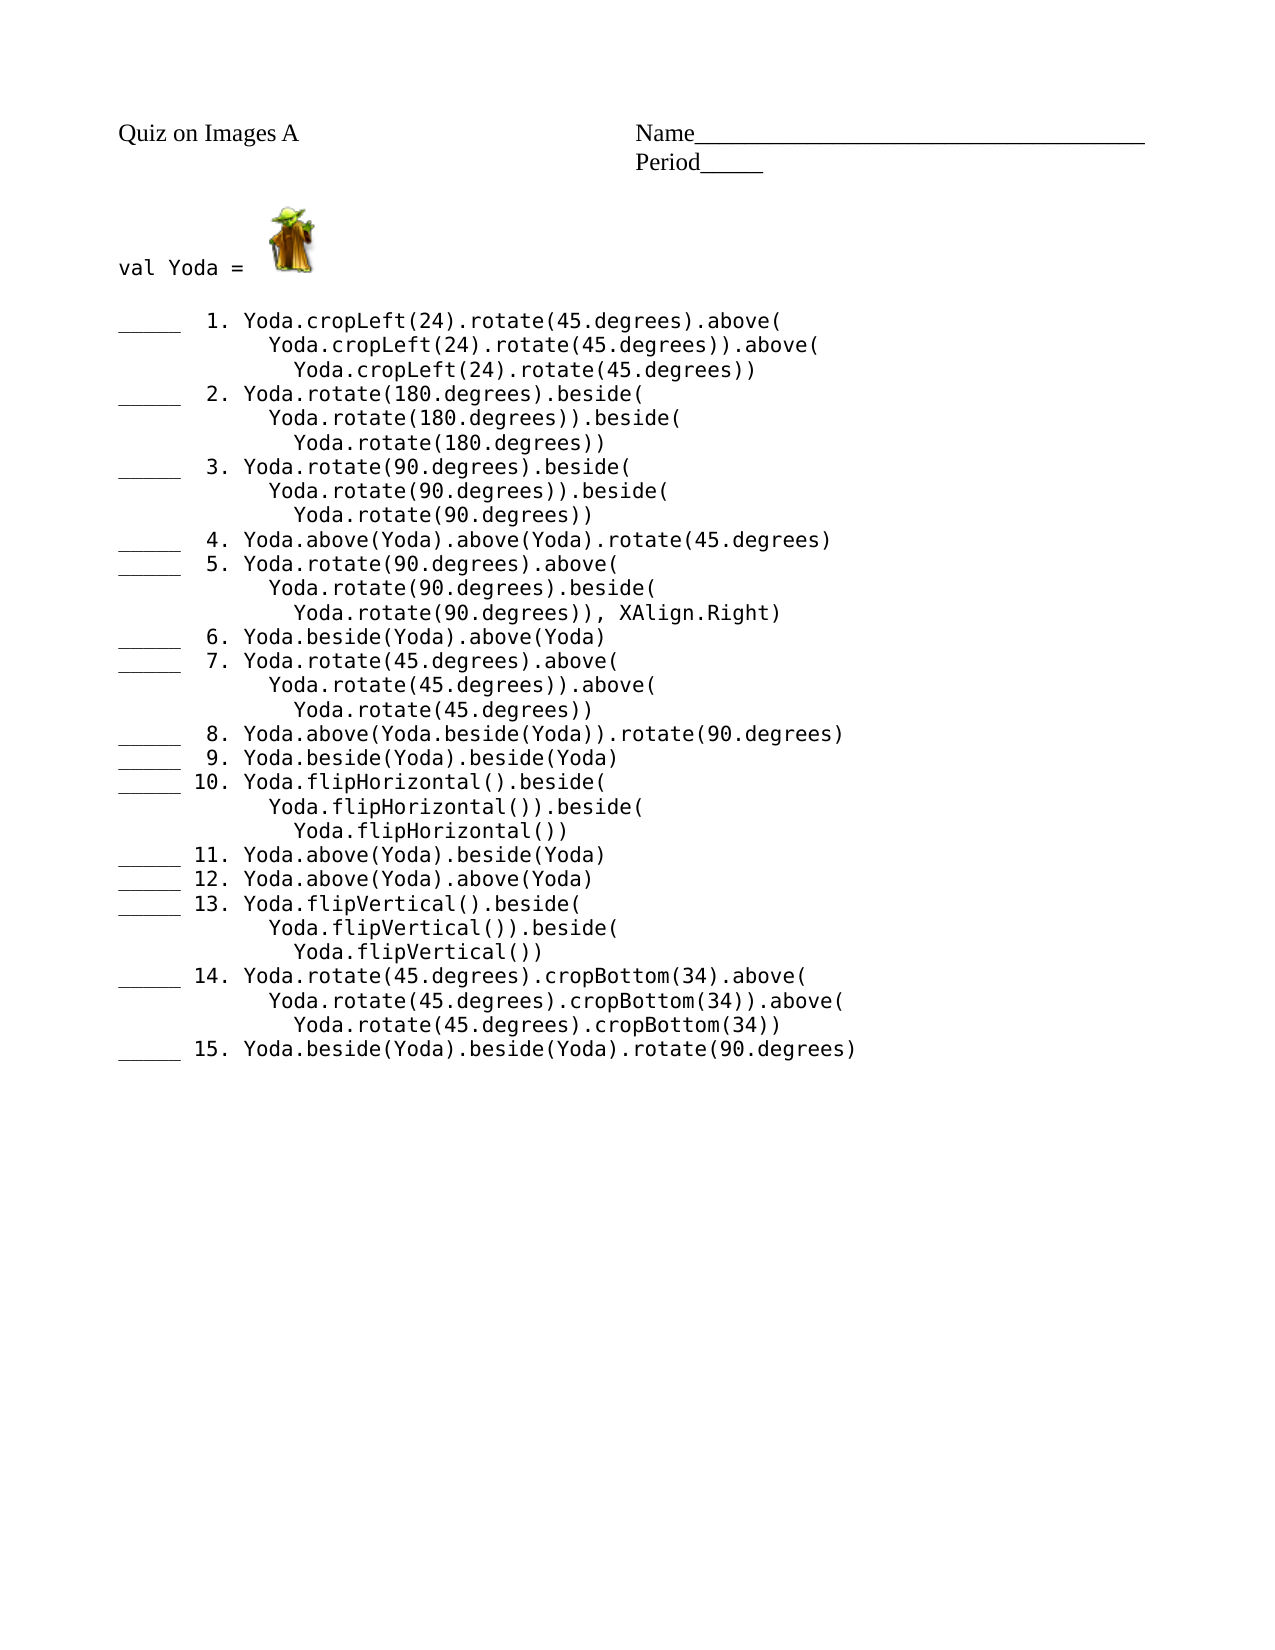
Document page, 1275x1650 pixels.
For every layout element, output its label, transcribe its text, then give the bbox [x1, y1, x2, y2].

text _____ 13. Yoda.flipVertical().beside( [118, 892, 1157, 916]
text Yoda.rotate(90.degrees)) [118, 503, 1157, 528]
text Yoda.rotate(45.degrees)) [118, 698, 1157, 722]
text _____ 15. Yoda.beside(Yoda).beside(Yoda).rotate(90.degrees) [118, 1037, 1157, 1062]
text _____ 8. Yoda.above(Yoda.beside(Yoda)).rotate(90.degrees) [118, 722, 1157, 746]
text Yoda.flipVertical()) [118, 940, 1157, 964]
text Yoda.rotate(180.degrees)).beside( [118, 406, 1157, 431]
text Yoda.rotate(90.degrees)), XAlign.Right) [118, 601, 1157, 625]
text _____ 3. Yoda.rotate(90.degrees).beside( [118, 455, 1157, 479]
text Yoda.rotate(90.degrees)).beside( [118, 479, 1157, 503]
text _____ 6. Yoda.beside(Yoda).above(Yoda) [118, 625, 1157, 649]
text Yoda.rotate(180.degrees)) [118, 431, 1157, 455]
text Yoda.rotate(45.degrees).cropBottom(34)).above( [118, 989, 1157, 1013]
text Yoda.rotate(45.degrees).cropBottom(34)) [118, 1013, 1157, 1037]
text val Yoda = [118, 204, 1157, 281]
text _____ 10. Yoda.flipHorizontal().beside( [118, 770, 1157, 795]
text Yoda.rotate(90.degrees).beside( [118, 576, 1157, 601]
text _____ 7. Yoda.rotate(45.degrees).above( [118, 649, 1157, 673]
text Yoda.cropLeft(24).rotate(45.degrees)) [118, 358, 1157, 382]
text _____ 2. Yoda.rotate(180.degrees).beside( [118, 382, 1157, 406]
text _____ 11. Yoda.above(Yoda).beside(Yoda) [118, 843, 1157, 867]
text _____ 1. Yoda.cropLeft(24).rotate(45.degrees).above( [118, 309, 1157, 333]
text Yoda.flipVertical()).beside( [118, 916, 1157, 940]
text _____ 5. Yoda.rotate(90.degrees).above( [118, 552, 1157, 576]
text _____ 9. Yoda.beside(Yoda).beside(Yoda) [118, 746, 1157, 770]
text _____ 14. Yoda.rotate(45.degrees).cropBottom(34).above( [118, 964, 1157, 989]
picture [256, 204, 328, 276]
text Quiz on Images A Name____________________________________ [118, 118, 1157, 147]
text _____ 12. Yoda.above(Yoda).above(Yoda) [118, 867, 1157, 892]
text _____ 4. Yoda.above(Yoda).above(Yoda).rotate(45.degrees) [118, 528, 1157, 552]
text Period_____ [118, 147, 1157, 176]
text Yoda.rotate(45.degrees)).above( [118, 673, 1157, 698]
text Yoda.cropLeft(24).rotate(45.degrees)).above( [118, 333, 1157, 358]
text Yoda.flipHorizontal()).beside( [118, 795, 1157, 819]
text Yoda.flipHorizontal()) [118, 819, 1157, 843]
